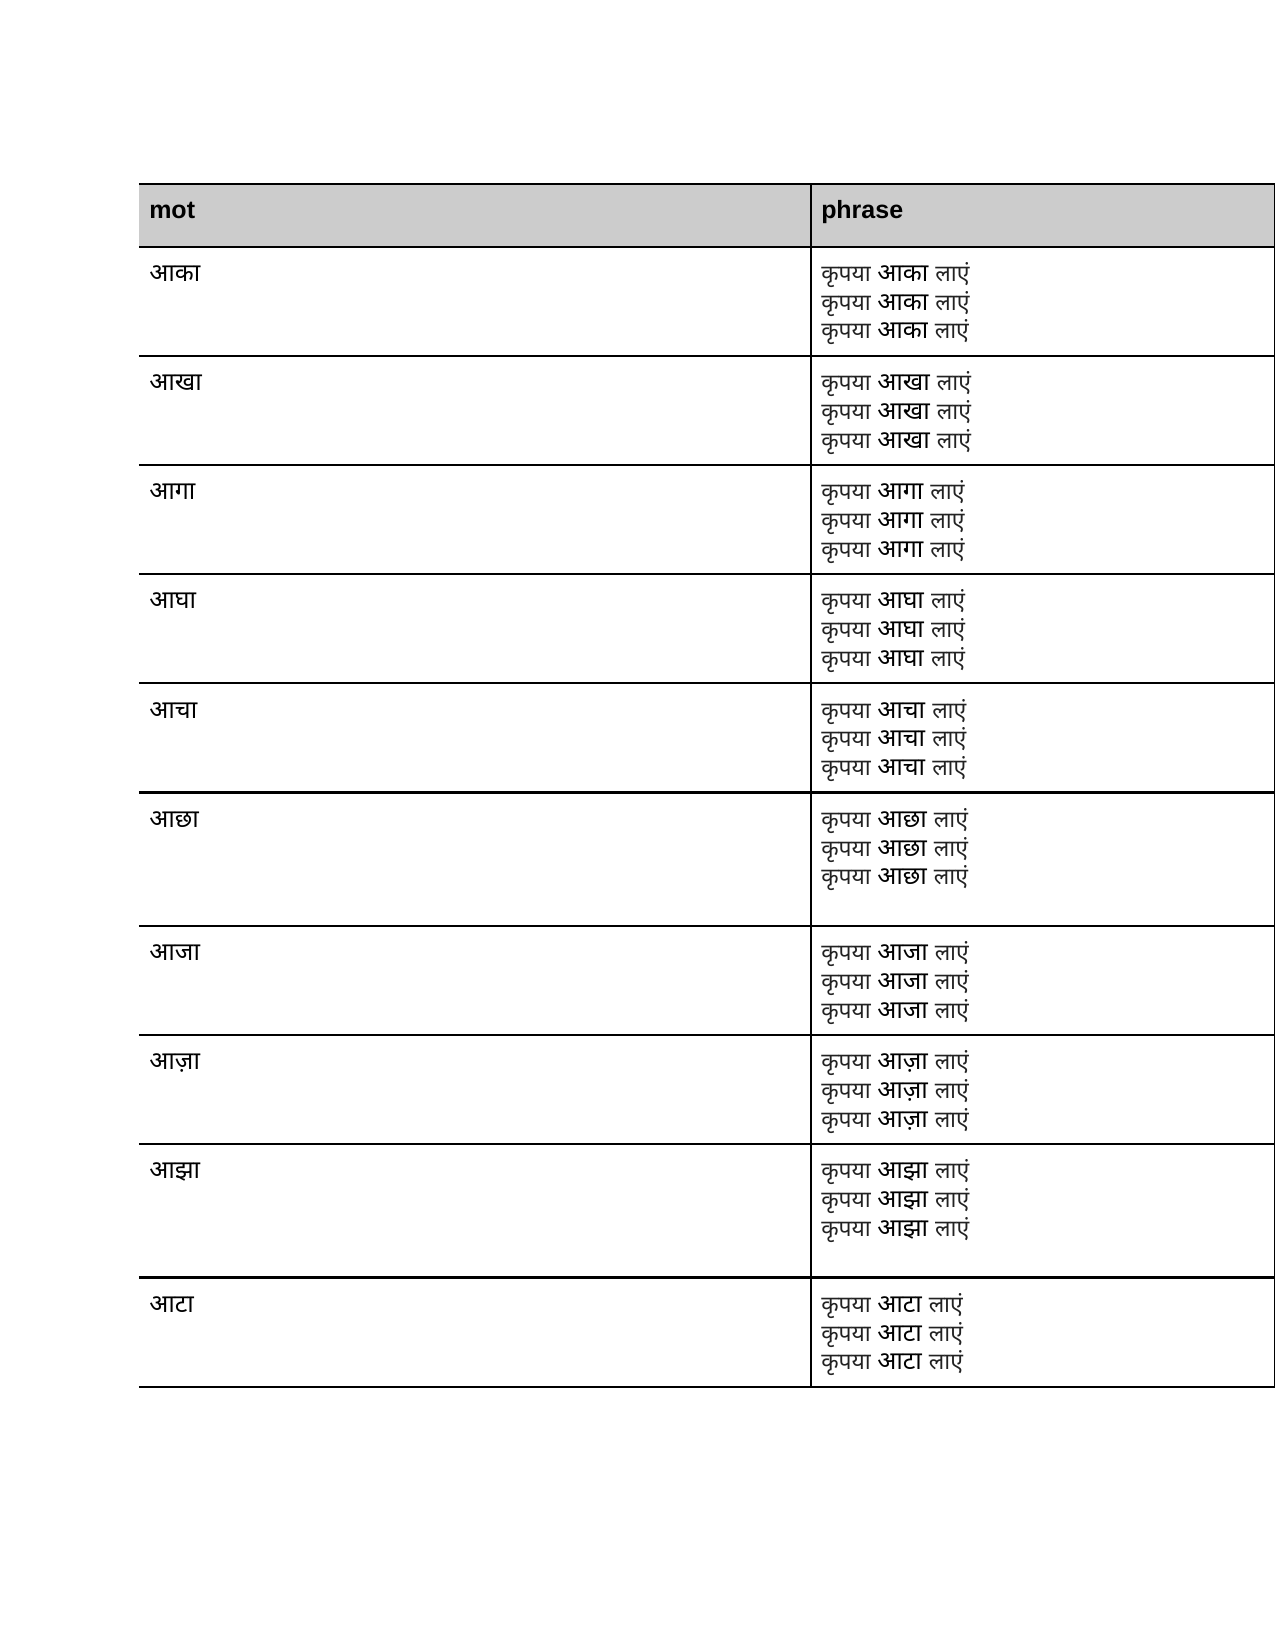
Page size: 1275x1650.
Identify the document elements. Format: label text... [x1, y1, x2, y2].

table_cell आचा [139, 684, 810, 791]
table_cell आखा [139, 357, 810, 464]
table_cell आज़ा [139, 1036, 810, 1143]
table_cell कृपया आझा लाएं कृपया आझा लाएं कृपया आझा लाएं [812, 1145, 1274, 1276]
table_header mot [139, 185, 810, 246]
table_cell कृपया आगा लाएं कृपया आगा लाएं कृपया आगा लाएं [812, 466, 1274, 573]
table_cell कृपया आजा लाएं कृपया आजा लाएं कृपया आजा लाएं [812, 927, 1274, 1034]
table_cell कृपया आखा लाएं कृपया आखा लाएं कृपया आखा लाएं [812, 357, 1274, 464]
table_cell आछा [139, 794, 810, 925]
table_cell आझा [139, 1145, 810, 1276]
table_cell आका [139, 248, 810, 355]
table_cell कृपया आज़ा लाएं कृपया आज़ा लाएं कृपया आज़ा लाएं [812, 1036, 1274, 1143]
table_cell कृपया आका लाएं कृपया आका लाएं कृपया आका लाएं [812, 248, 1274, 355]
table_header phrase [812, 185, 1274, 246]
table_cell आटा [139, 1279, 810, 1386]
table_cell कृपया आघा लाएं कृपया आघा लाएं कृपया आघा लाएं [812, 575, 1274, 682]
table_cell कृपया आचा लाएं कृपया आचा लाएं कृपया आचा लाएं [812, 684, 1274, 791]
table_cell आजा [139, 927, 810, 1034]
table_cell आगा [139, 466, 810, 573]
table_cell कृपया आछा लाएं कृपया आछा लाएं कृपया आछा लाएं [812, 794, 1274, 925]
table_cell आघा [139, 575, 810, 682]
table_cell कृपया आटा लाएं कृपया आटा लाएं कृपया आटा लाएं [812, 1279, 1274, 1386]
